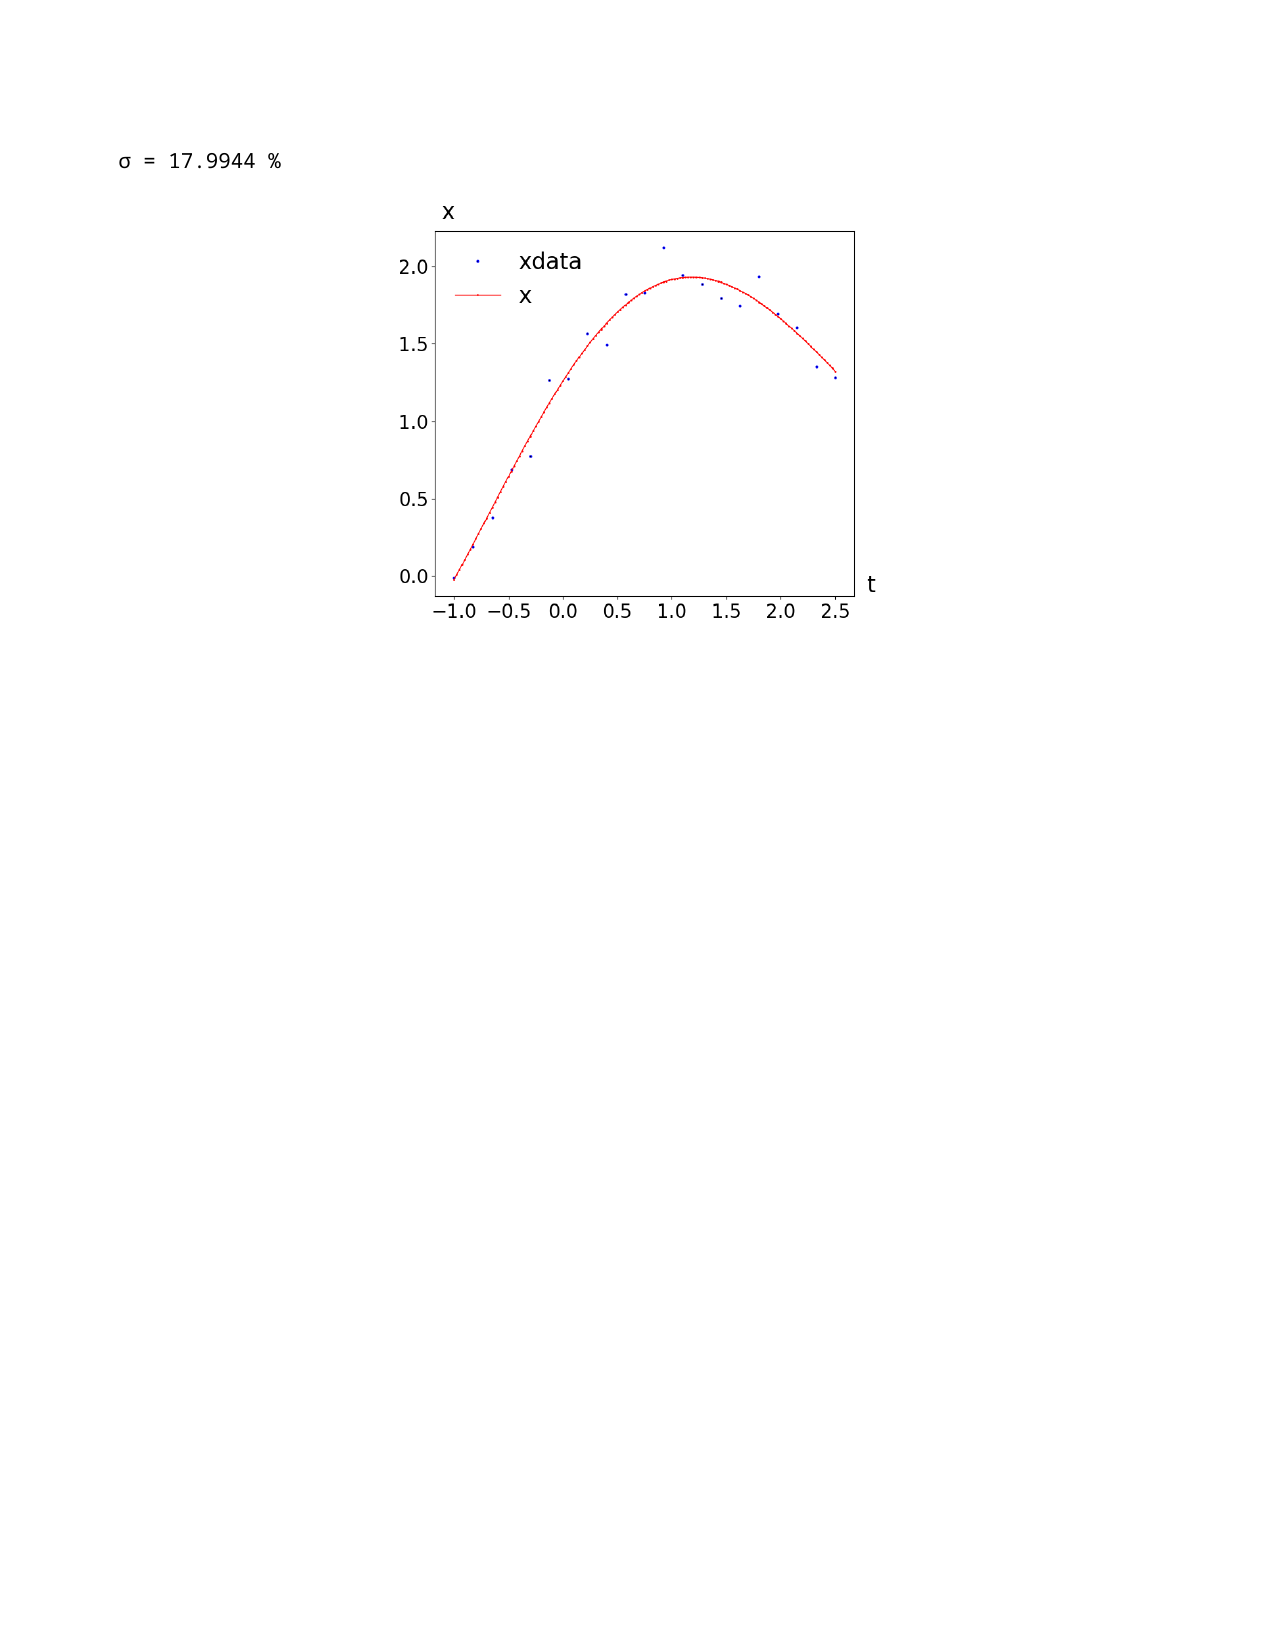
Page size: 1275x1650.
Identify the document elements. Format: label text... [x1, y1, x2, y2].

picture [367, 175, 908, 648]
text σ = 17.9944 % [118, 147, 1157, 175]
